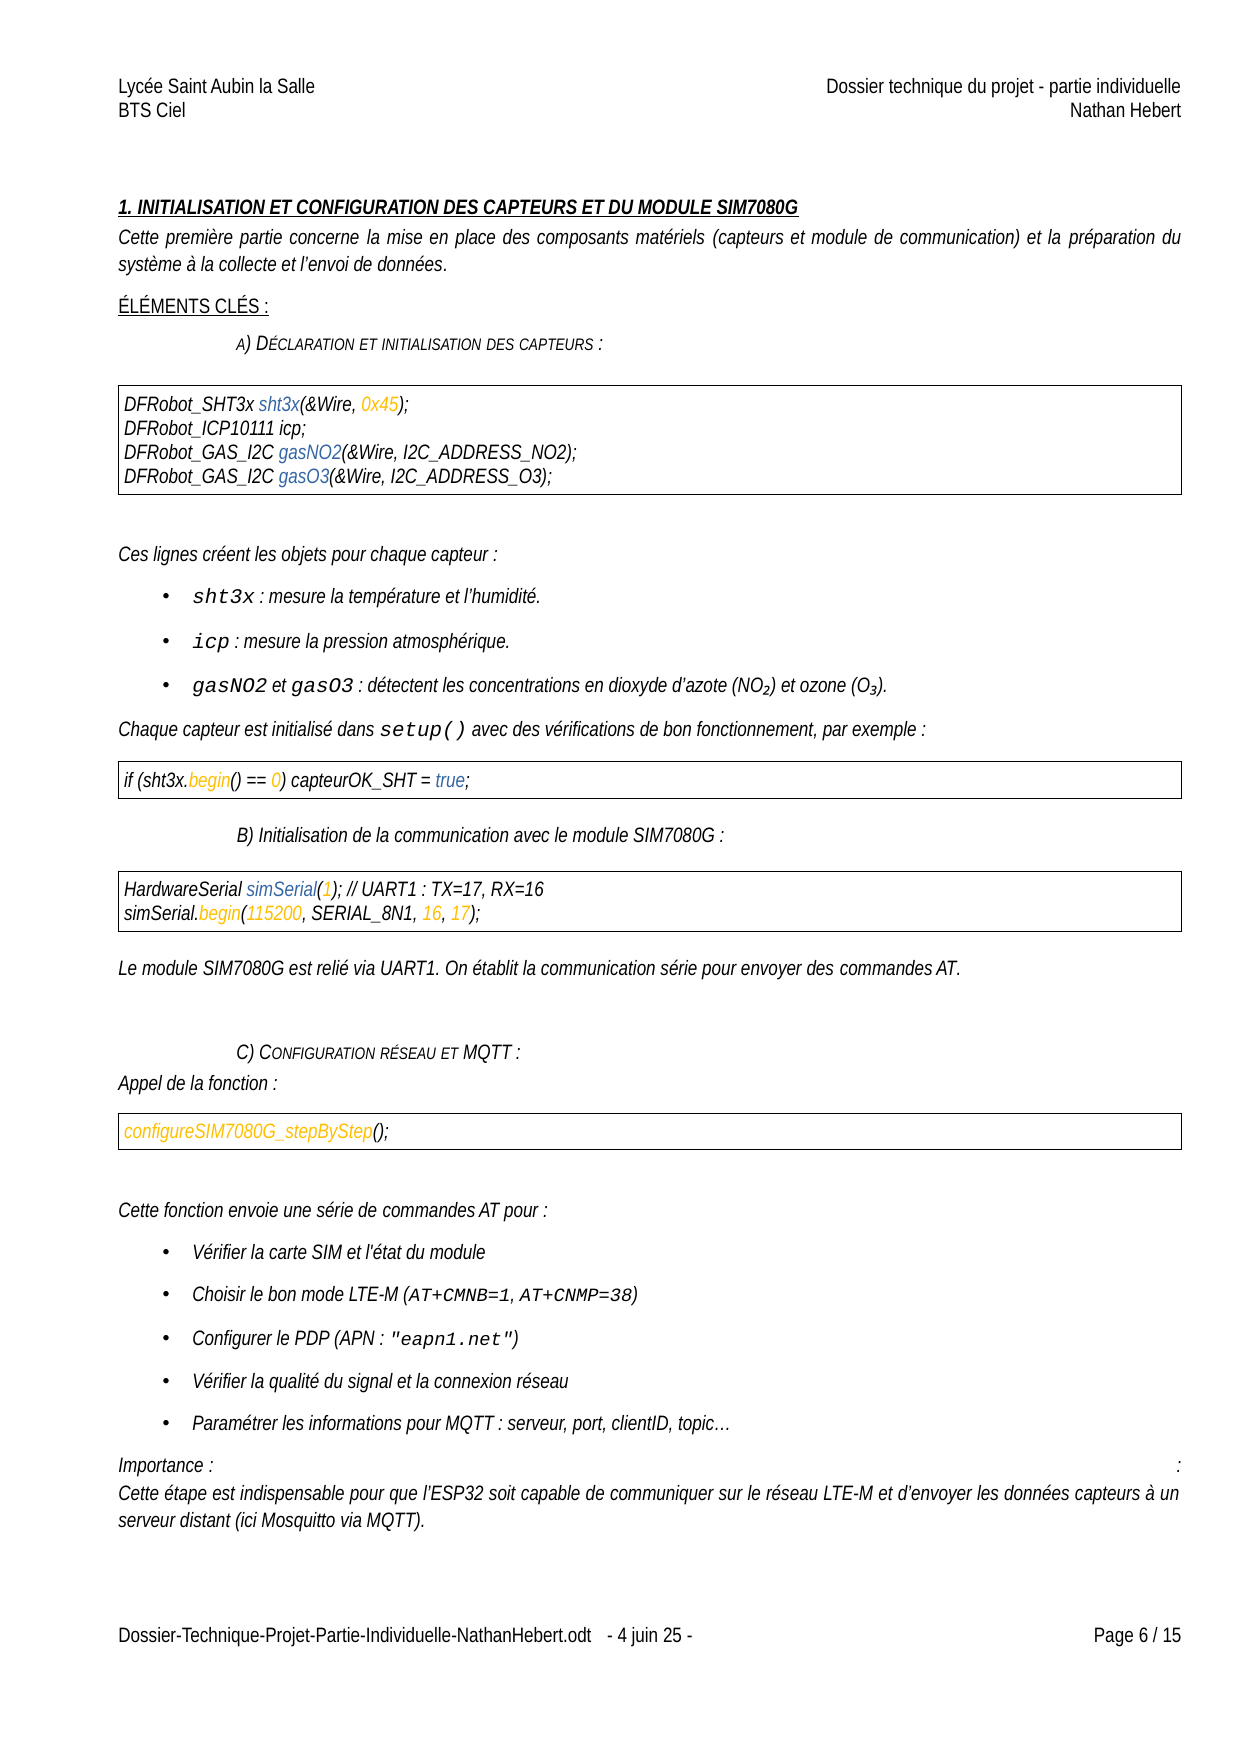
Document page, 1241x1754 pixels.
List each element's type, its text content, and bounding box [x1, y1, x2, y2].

table_header configureSIM7080G_stepByStep(); [119, 1114, 1181, 1149]
text Cette première partie concerne la mise en place des composants matériels (capteurs et module de communication) et la préparation du système à la collecte et l’envoi de données. [118, 225, 1181, 276]
list Choisir le bon mode LTE-M (AT+CMNB=1, AT+CNMP=38) [162, 1282, 1181, 1307]
table_header DFRobot_SHT3x sht3x(&Wire, 0x45); DFRobot_ICP10111 icp; DFRobot_GAS_I2C gasNO2(&Wire, I2C_ADDRESS_NO2); DFRobot_GAS_I2C gasO3(&Wire, I2C_ADDRESS_O3); [119, 386, 1181, 493]
subtitle Éléments clés : [118, 294, 1181, 318]
subtitle 1. Initialisation et configuration des capteurs et du module SIM7080G [118, 195, 1181, 219]
list Vérifier la carte SIM et l'état du module [162, 1240, 1181, 1264]
list Vérifier la qualité du signal et la connexion réseau [162, 1369, 1181, 1393]
text Le module SIM7080G est relié via UART1. On établit la communication série pour envoyer des commandes AT. [118, 956, 1181, 980]
text Ces lignes créent les objets pour chaque capteur : [118, 542, 1181, 566]
list sht3x : mesure la température et l’humidité. [162, 584, 1181, 610]
list Paramétrer les informations pour MQTT : serveur, port, clientID, topic… [162, 1411, 1181, 1435]
text Importance : : Cette étape est indispensable pour que l’ESP32 soit capable de communiquer sur le réseau LTE-M et d’envoyer les données capteurs à un serveur distant (ici Mosquitto via MQTT). [118, 1453, 1181, 1532]
subtitle C) Configuration réseau et MQTT : [118, 1040, 1181, 1064]
text Cette fonction envoie une série de commandes AT pour : [118, 1198, 1181, 1222]
text B) Initialisation de la communication avec le module SIM7080G : [118, 823, 1181, 847]
list Configurer le PDP (APN : "eapn1.net") [162, 1326, 1181, 1351]
list icp : mesure la pression atmosphérique. [162, 629, 1181, 654]
text Appel de la fonction : [118, 1071, 1181, 1094]
list gasNO2 et gasO3 : détectent les concentrations en dioxyde d’azote (NO₂) et ozone (O₃). [162, 673, 1181, 698]
text Chaque capteur est initialisé dans setup() avec des vérifications de bon fonctionnement, par exemple : [118, 717, 1181, 743]
subtitle a) Déclaration et initialisation des capteurs : [118, 331, 1181, 355]
table_header HardwareSerial simSerial(1); // UART1 : TX=17, RX=16 simSerial.begin(115200, SERIAL_8N1, 16, 17); [119, 872, 1181, 931]
table_header if (sht3x.begin() == 0) capteurOK_SHT = true; [119, 762, 1181, 798]
